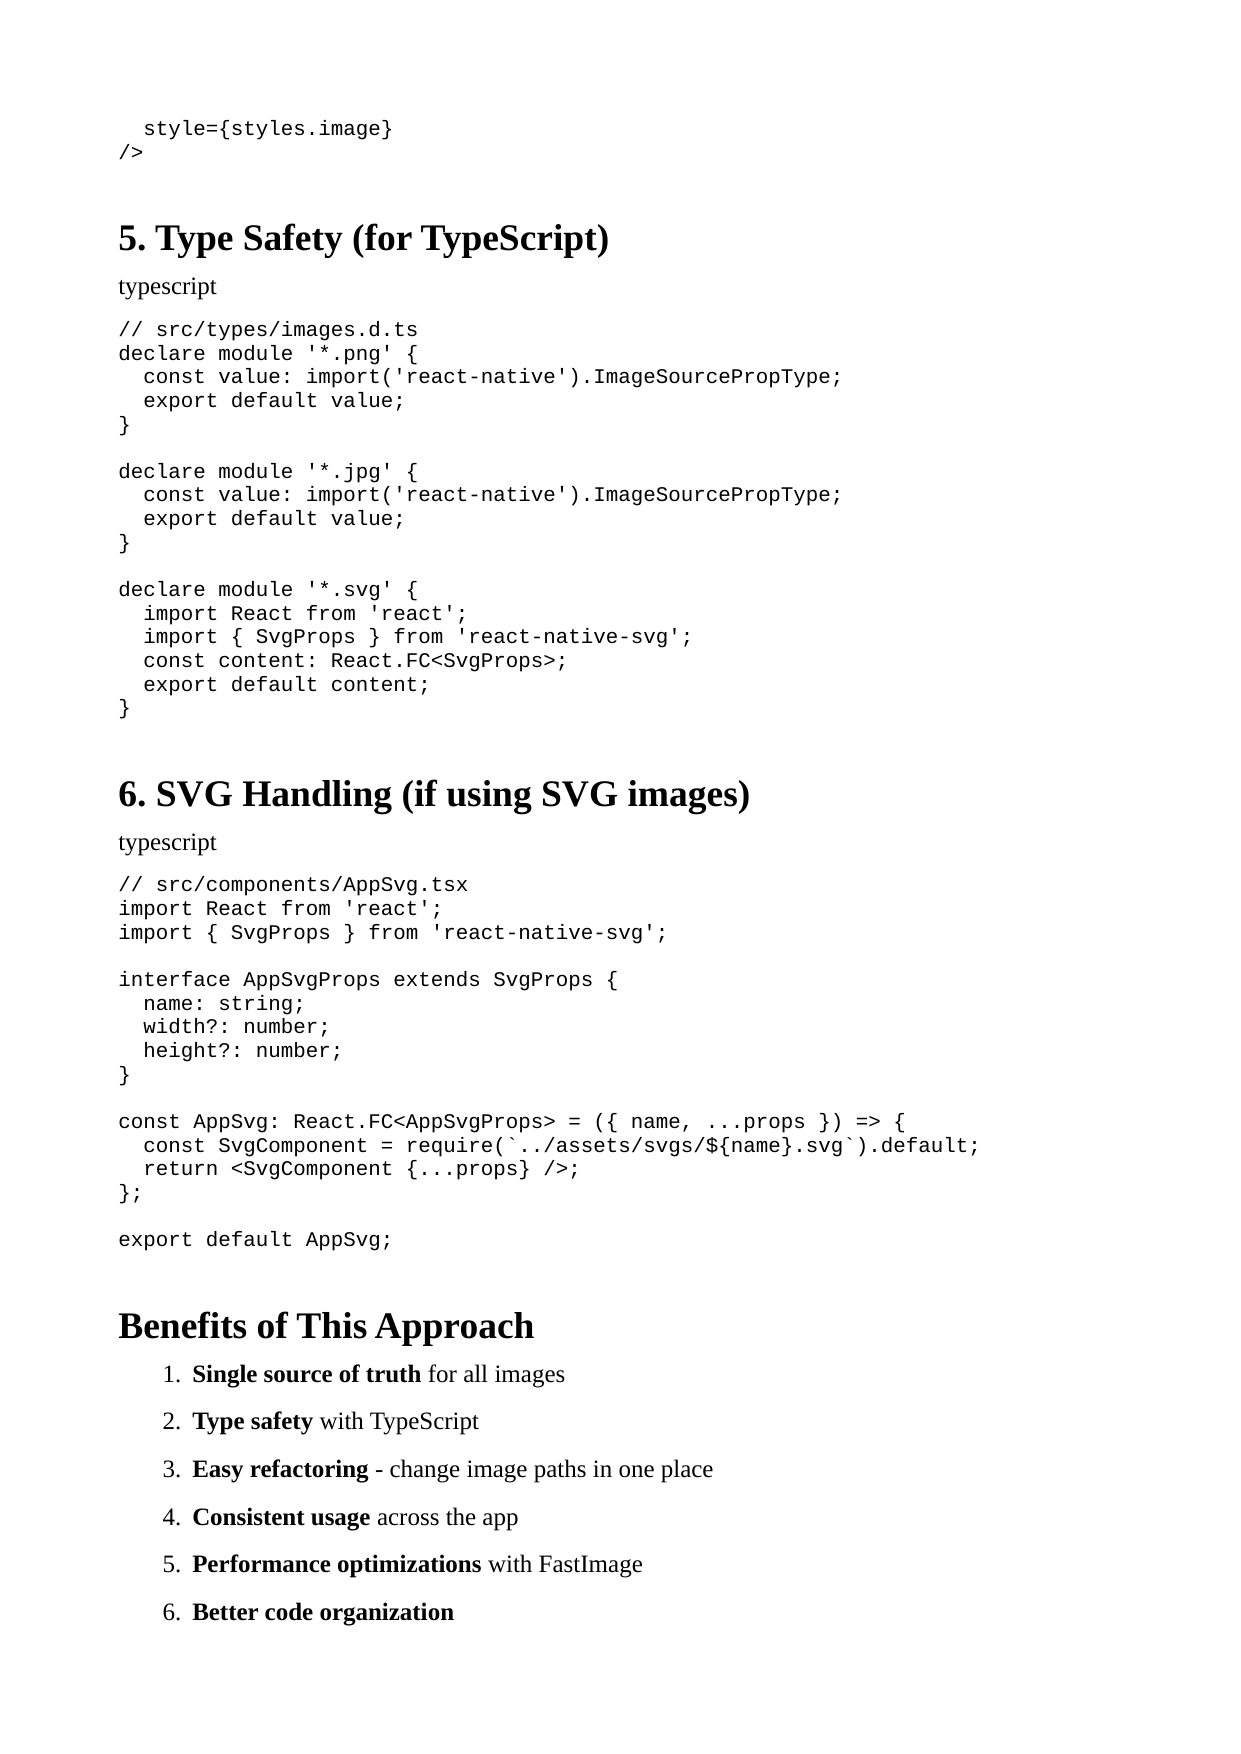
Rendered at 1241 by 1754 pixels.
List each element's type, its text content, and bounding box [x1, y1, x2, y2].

text } [118, 1064, 1122, 1087]
text import React from 'react'; [118, 603, 1122, 626]
text export default AppSvg; [118, 1229, 1122, 1253]
text interface AppSvgProps extends SvgProps { [118, 969, 1122, 993]
text const value: import('react-native').ImageSourcePropType; [118, 484, 1122, 508]
text import { SvgProps } from 'react-native-svg'; [118, 626, 1122, 650]
text const SvgComponent = require(`../assets/svgs/${name}.svg`).default; [118, 1134, 1122, 1158]
text } [118, 532, 1122, 555]
list Easy refactoring - change image paths in one place [162, 1454, 1122, 1483]
text } [118, 413, 1122, 437]
text declare module '*.svg' { [118, 579, 1122, 603]
text const content: React.FC<SvgProps>; [118, 650, 1122, 674]
subtitle 5. Type Safety (for TypeScript) [118, 216, 1122, 259]
text const AppSvg: React.FC<AppSvgProps> = ({ name, ...props }) => { [118, 1111, 1122, 1134]
text }; [118, 1182, 1122, 1206]
text import React from 'react'; [118, 898, 1122, 922]
list Consistent usage across the app [162, 1502, 1122, 1530]
subtitle 6. SVG Handling (if using SVG images) [118, 771, 1122, 814]
text style={styles.image} [118, 118, 1122, 142]
text name: string; [118, 993, 1122, 1016]
text const value: import('react-native').ImageSourcePropType; [118, 366, 1122, 390]
text // src/components/AppSvg.tsx [118, 874, 1122, 898]
list Performance optimizations with FastImage [162, 1549, 1122, 1578]
text export default content; [118, 674, 1122, 697]
text // src/types/images.d.ts [118, 319, 1122, 343]
text export default value; [118, 390, 1122, 413]
text import { SvgProps } from 'react-native-svg'; [118, 922, 1122, 945]
text return <SvgComponent {...props} />; [118, 1158, 1122, 1182]
text typescript [118, 271, 1122, 300]
text /> [118, 142, 1122, 165]
text width?: number; [118, 1016, 1122, 1040]
list Better code organization [162, 1597, 1122, 1626]
text declare module '*.jpg' { [118, 461, 1122, 484]
text height?: number; [118, 1040, 1122, 1064]
list Single source of truth for all images [162, 1359, 1122, 1387]
text } [118, 697, 1122, 721]
list Type safety with TypeScript [162, 1406, 1122, 1435]
text export default value; [118, 508, 1122, 532]
text typescript [118, 827, 1122, 856]
text declare module '*.png' { [118, 343, 1122, 366]
subtitle Benefits of This Approach [118, 1303, 1122, 1346]
